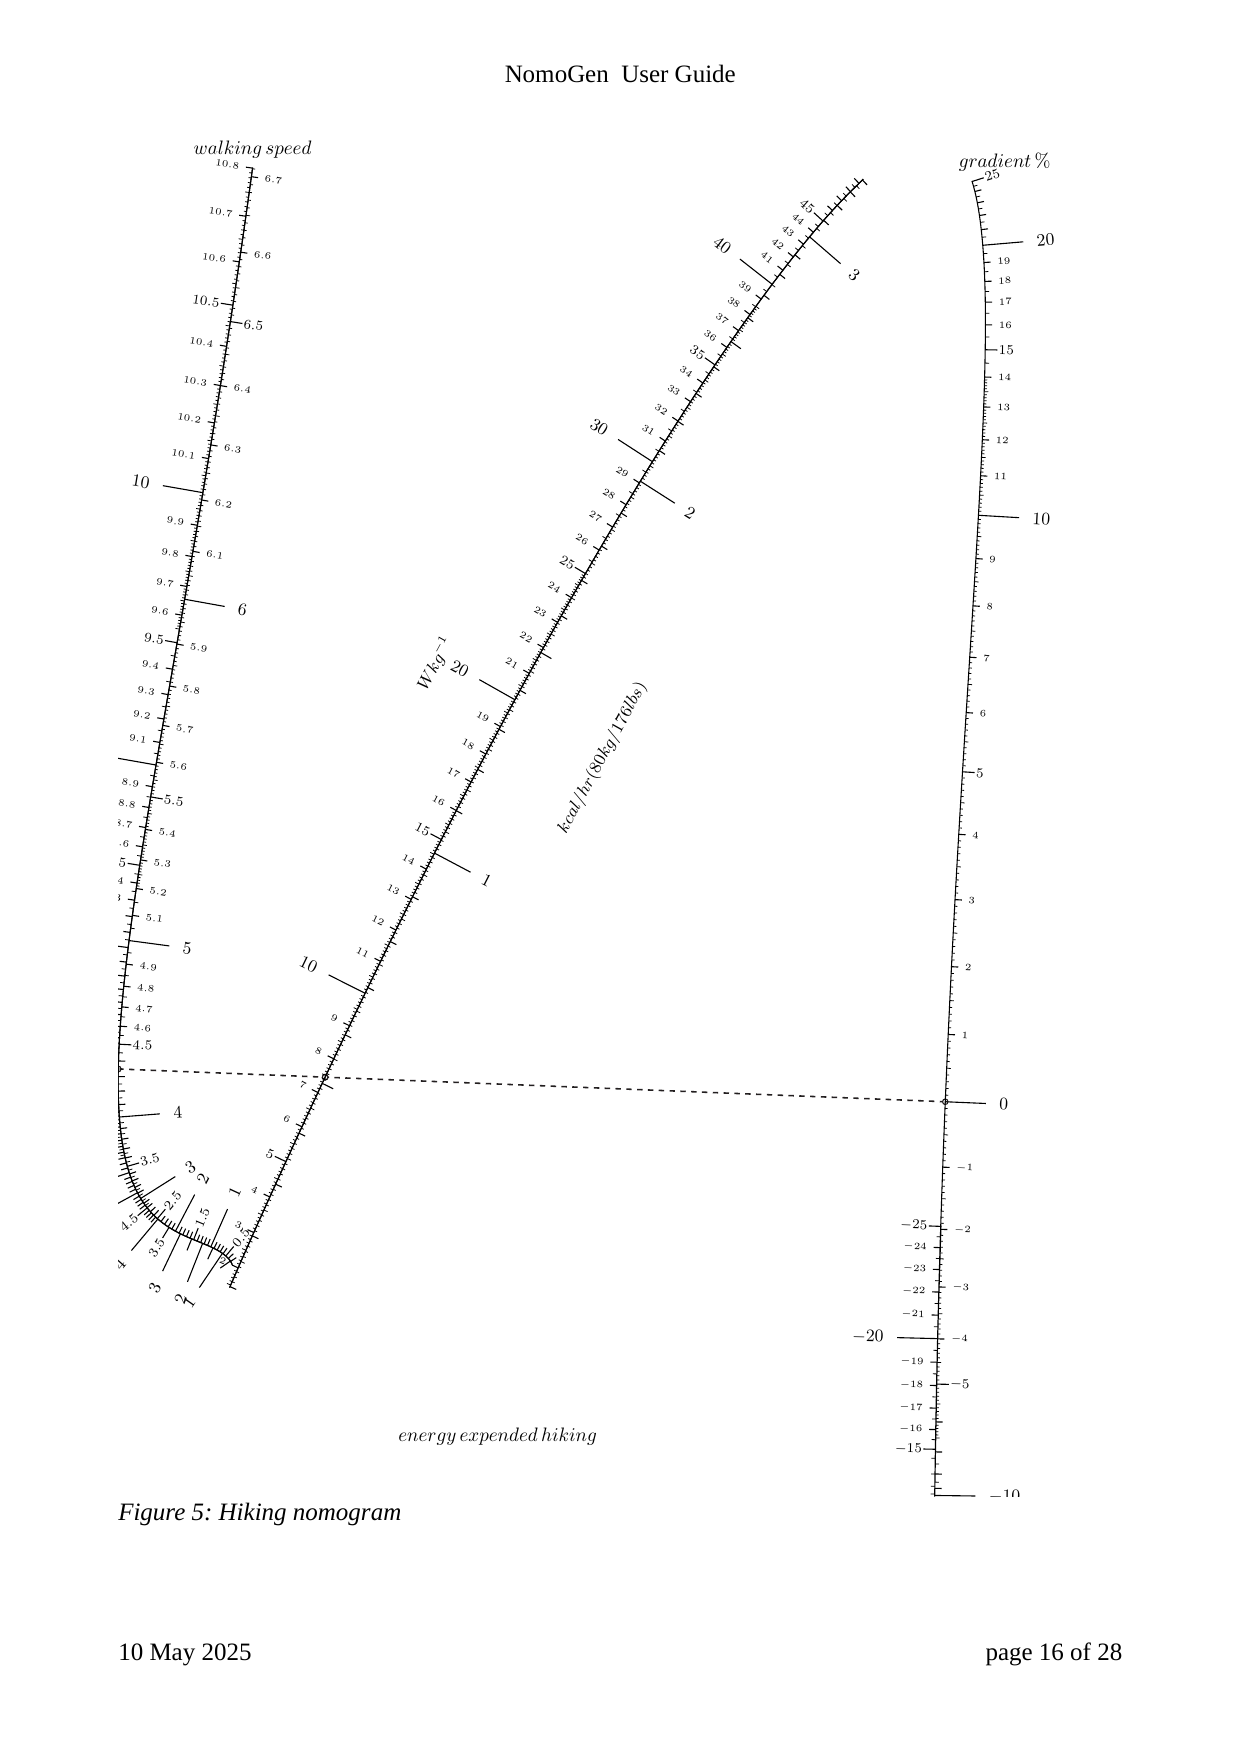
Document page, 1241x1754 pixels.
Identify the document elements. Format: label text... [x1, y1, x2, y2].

text Figure 5: Hiking nomogram [118, 1496, 1122, 1525]
